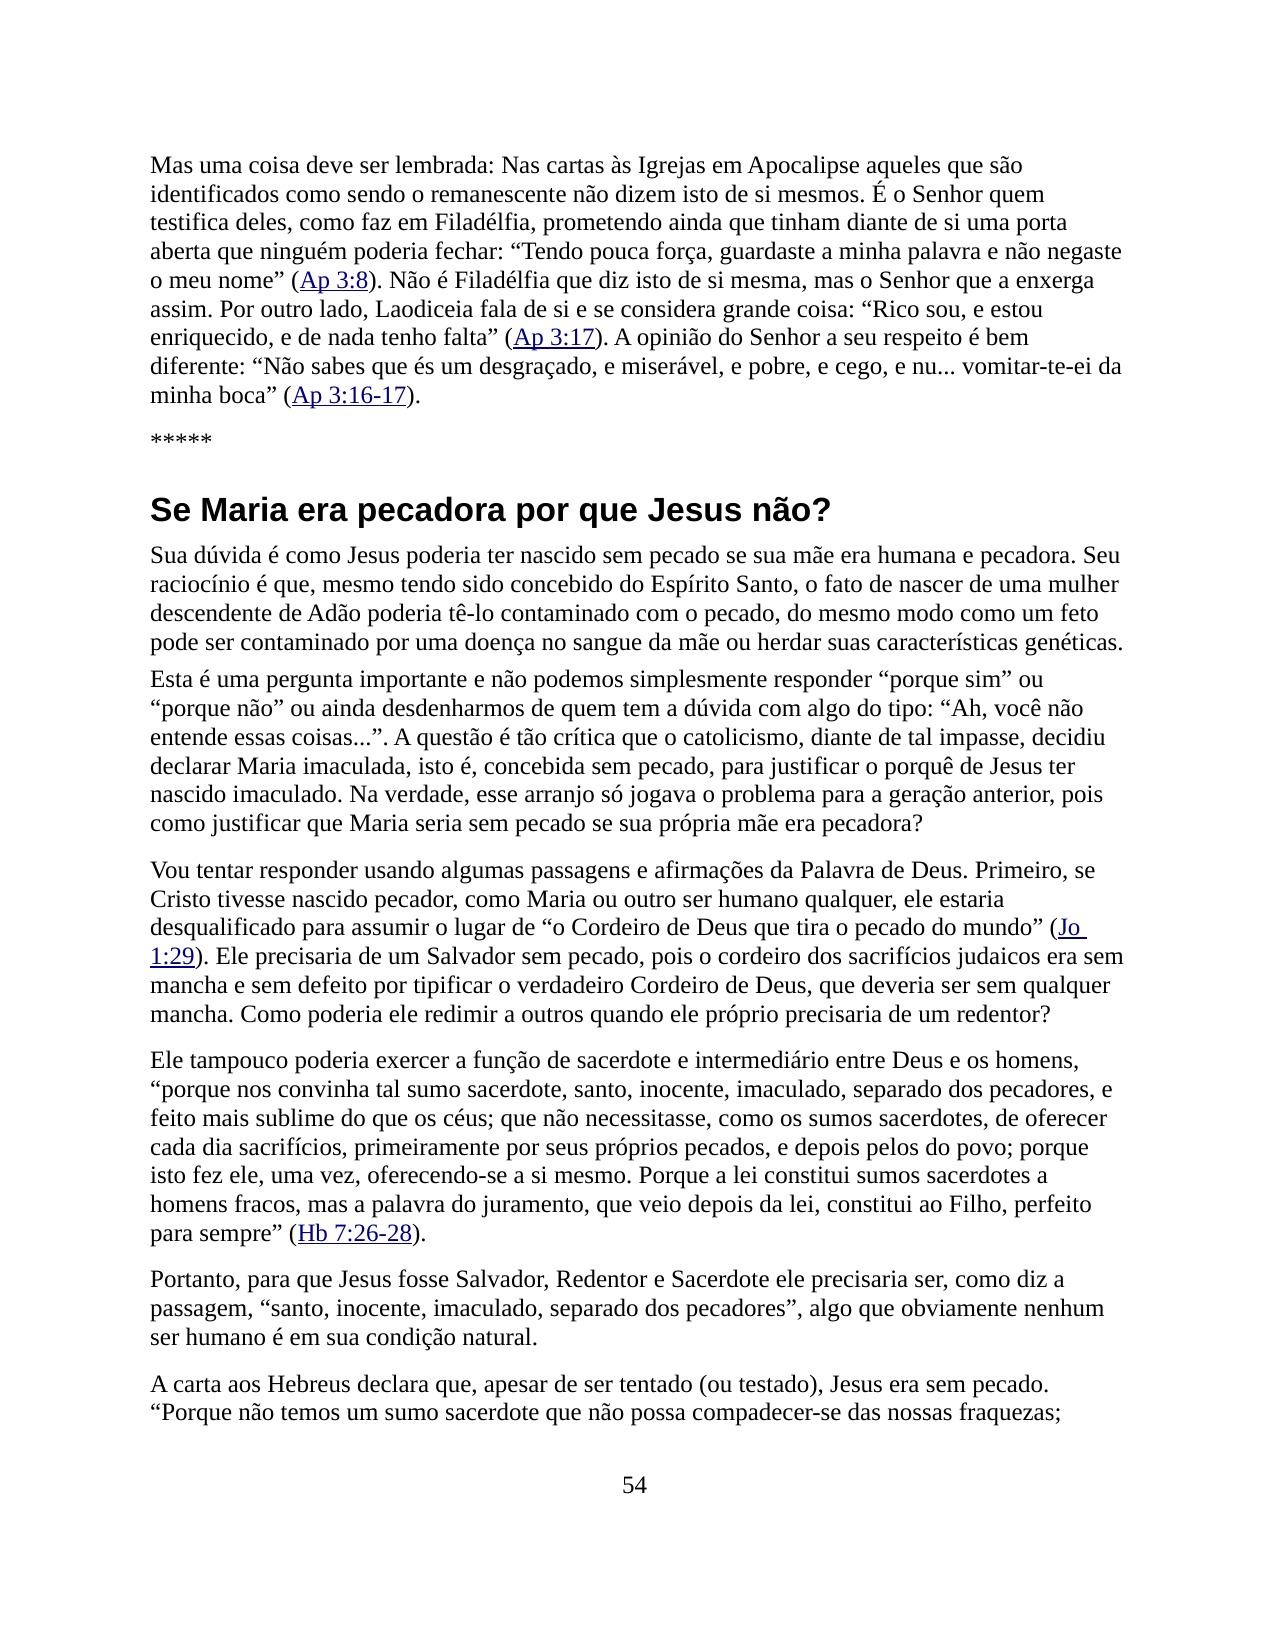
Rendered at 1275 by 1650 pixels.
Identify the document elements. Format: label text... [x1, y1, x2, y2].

text Mas uma coisa deve ser lembrada: Nas cartas às Igrejas em Apocalipse aqueles que são identificados como sendo o remanescente não dizem isto de si mesmos. É o Senhor quem testifica deles, como faz em Filadélfia, prometendo ainda que tinham diante de si uma porta aberta que ninguém poderia fechar: “Tendo pouca força, guardaste a minha palavra e não negaste o meu nome” (Ap 3:8). Não é Filadélfia que diz isto de si mesma, mas o Senhor que a enxerga assim. Por outro lado, Laodiceia fala de si e se considera grande coisa: “Rico sou, e estou enriquecido, e de nada tenho falta” (Ap 3:17). A opinião do Senhor a seu respeito é bem diferente: “Não sabes que és um desgraçado, e miserável, e pobre, e cego, e nu... vomitar-te-ei da minha boca” (Ap 3:16-17). [150, 150, 1125, 409]
text A carta aos Hebreus declara que, apesar de ser tentado (ou testado), Jesus era sem pecado. “Porque não temos um sumo sacerdote que não possa compadecer-se das nossas fraquezas; [150, 1369, 1125, 1426]
text Ele tampouco poderia exercer a função de sacerdote e intermediário entre Deus e os homens, “porque nos convinha tal sumo sacerdote, santo, inocente, imaculado, separado dos pecadores, e feito mais sublime do que os céus; que não necessitasse, como os sumos sacerdotes, de oferecer cada dia sacrifícios, primeiramente por seus próprios pecados, e depois pelos do povo; porque isto fez ele, uma vez, oferecendo-se a si mesmo. Porque a lei constitui sumos sacerdotes a homens fracos, mas a palavra do juramento, que veio depois da lei, constitui ao Filho, perfeito para sempre” (Hb 7:26-28). [150, 1045, 1125, 1247]
text Esta é uma pergunta importante e não podemos simplesmente responder “porque sim” ou “porque não” ou ainda desdenharmos de quem tem a dúvida com algo do tipo: “Ah, você não entende essas coisas...”. A questão é tão crítica que o catolicismo, diante de tal impasse, decidiu declarar Maria imaculada, isto é, concebida sem pecado, para justificar o porquê de Jesus ter nascido imaculado. Na verdade, esse arranjo só jogava o problema para a geração anterior, pois como justificar que Maria seria sem pecado se sua própria mãe era pecadora? [150, 664, 1125, 837]
text Vou tentar responder usando algumas passagens e afirmações da Palavra de Deus. Primeiro, se Cristo tivesse nascido pecador, como Maria ou outro ser humano qualquer, ele estaria desqualificado para assumir o lugar de “o Cordeiro de Deus que tira o pecado do mundo” (Jo 1:29). Ele precisaria de um Salvador sem pecado, pois o cordeiro dos sacrifícios judaicos era sem mancha e sem defeito por tipificar o verdadeiro Cordeiro de Deus, que deveria ser sem qualquer mancha. Como poderia ele redimir a outros quando ele próprio precisaria de um redentor? [150, 855, 1125, 1027]
subtitle Se Maria era pecadora por que Jesus não? [150, 489, 1125, 528]
text Sua dúvida é como Jesus poderia ter nascido sem pecado se sua mãe era humana e pecadora. Seu raciocínio é que, mesmo tendo sido concebido do Espírito Santo, o fato de nascer de uma mulher descendente de Adão poderia tê-lo contaminado com o pecado, do mesmo modo como um feto pode ser contaminado por uma doença no sangue da mãe ou herdar suas características genéticas. [150, 541, 1125, 656]
text Portanto, para que Jesus fosse Salvador, Redentor e Sacerdote ele precisaria ser, como diz a passagem, “santo, inocente, imaculado, separado dos pecadores”, algo que obviamente nenhum ser humano é em sua condição natural. [150, 1264, 1125, 1351]
text ***** [150, 427, 1125, 455]
